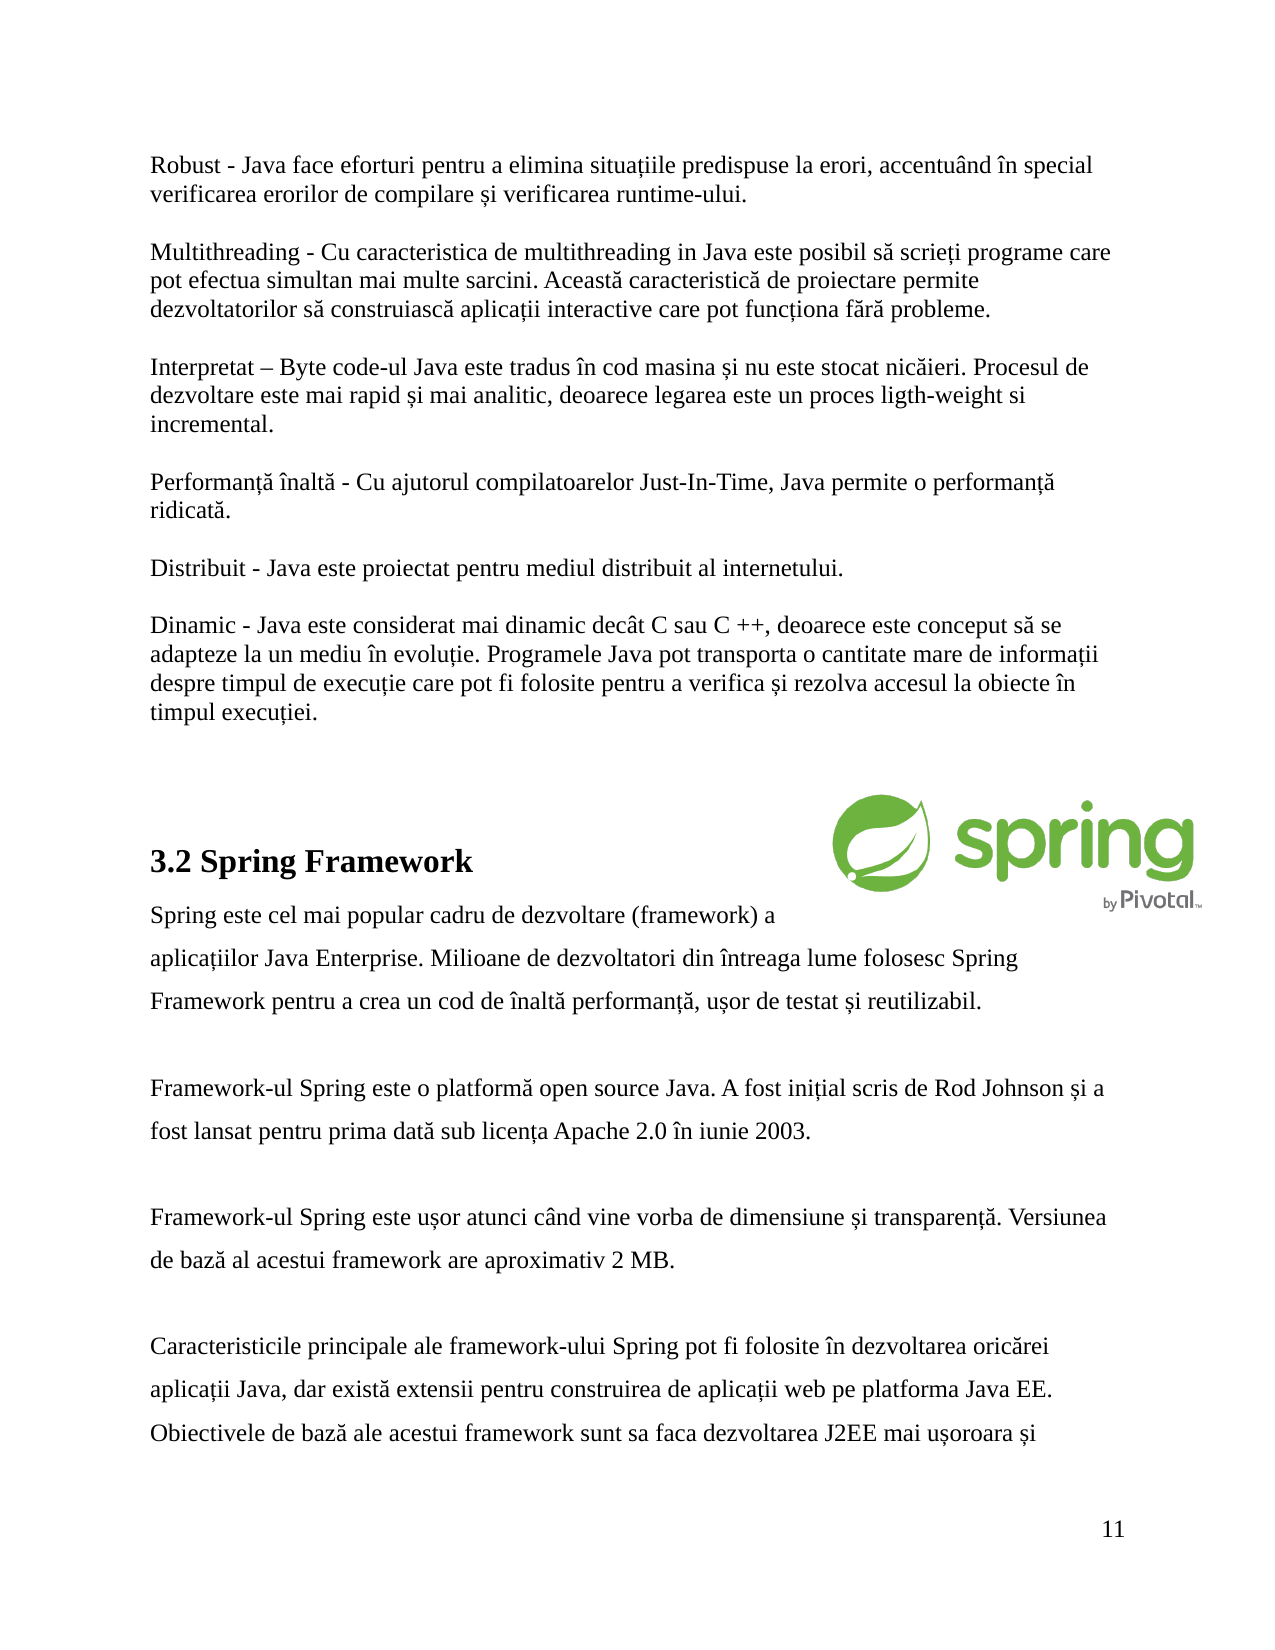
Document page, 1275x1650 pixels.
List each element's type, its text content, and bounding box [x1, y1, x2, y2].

text Interpretat – Byte code-ul Java este tradus în cod masina și nu este stocat nicăieri. Procesul de dezvoltare este mai rapid și mai analitic, deoarece legarea este un proces ligth-weight si incremental. [150, 352, 1125, 438]
text Dinamic - Java este considerat mai dinamic decât C sau C ++, deoarece este conceput să se adapteze la un mediu în evoluție. Programele Java pot transporta o cantitate mare de informații despre timpul de execuție care pot fi folosite pentru a verifica și rezolva accesul la obiecte în timpul execuției. [150, 611, 1125, 726]
text Framework-ul Spring este o platformă open source Java. A fost inițial scris de Rod Johnson și a fost lansat pentru prima dată sub licența Apache 2.0 în iunie 2003. [150, 1073, 1125, 1144]
text Caracteristicile principale ale framework-ului Spring pot fi folosite în dezvoltarea oricărei aplicații Java, dar există extensii pentru construirea de aplicații web pe platforma Java EE. Obiectivele de bază ale acestui framework sunt sa faca dezvoltarea J2EE mai ușoroara și [150, 1331, 1125, 1446]
text Multithreading - Cu caracteristica de multithreading in Java este posibil să scrieți programe care pot efectua simultan mai multe sarcini. Această caracteristică de proiectare permite dezvoltatorilor să construiască aplicații interactive care pot funcționa fără probleme. [150, 237, 1125, 323]
picture [828, 791, 1207, 914]
text Spring este cel mai popular cadru de dezvoltare (framework) a aplicațiilor Java Enterprise. Milioane de dezvoltatori din întreaga lume folosesc Spring Framework pentru a crea un cod de înaltă performanță, ușor de testat și reutilizabil. [150, 900, 1125, 1015]
text Performanță înaltă - Cu ajutorul compilatoarelor Just-In-Time, Java permite o performanță ridicată. [150, 467, 1125, 524]
text Robust - Java face eforturi pentru a elimina situațiile predispuse la erori, accentuând în special verificarea erorilor de compilare și verificarea runtime-ului. [150, 151, 1125, 208]
text Framework-ul Spring este ușor atunci când vine vorba de dimensiune și transparență. Versiunea de bază al acestui framework are aproximativ 2 MB. [150, 1202, 1125, 1274]
subtitle 3.2 Spring Framework [150, 842, 828, 880]
text Distribuit - Java este proiectat pentru mediul distribuit al internetului. [150, 553, 1125, 582]
